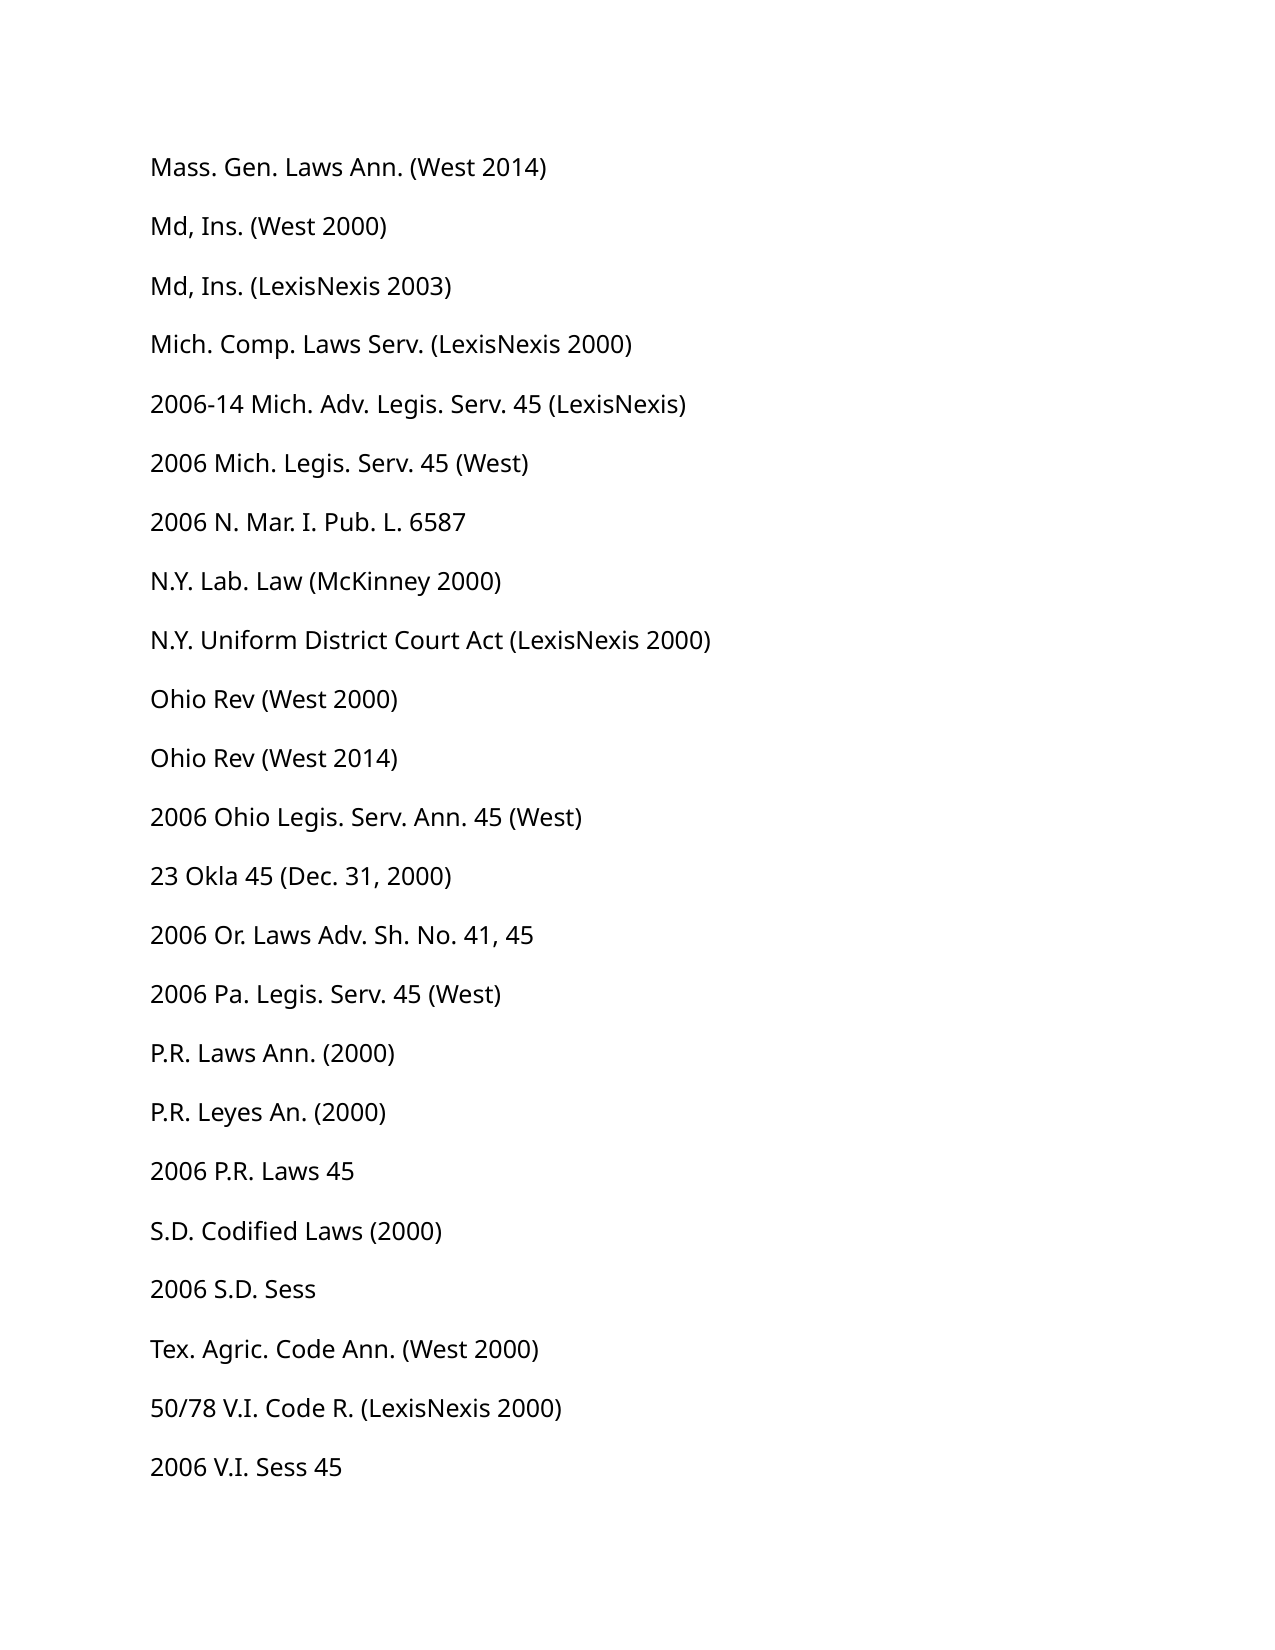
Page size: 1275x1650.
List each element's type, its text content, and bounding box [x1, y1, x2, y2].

text Md, Ins. (LexisNexis 2003) [150, 268, 1125, 302]
text 2006 Ohio Legis. Serv. Ann. 45 (West) [150, 800, 1125, 834]
text 2006 Or. Laws Adv. Sh. No. 41, 45 [150, 918, 1125, 952]
text Mich. Comp. Laws Serv. (LexisNexis 2000) [150, 327, 1125, 361]
text Md, Ins. (West 2000) [150, 209, 1125, 243]
text N.Y. Lab. Law (McKinney 2000) [150, 563, 1125, 597]
text 2006 S.D. Sess [150, 1272, 1125, 1306]
text Ohio Rev (West 2000) [150, 682, 1125, 716]
text 2006 Pa. Legis. Serv. 45 (West) [150, 977, 1125, 1011]
text Ohio Rev (West 2014) [150, 741, 1125, 775]
text 50/78 V.I. Code R. (LexisNexis 2000) [150, 1390, 1125, 1424]
text 23 Okla 45 (Dec. 31, 2000) [150, 859, 1125, 893]
text N.Y. Uniform District Court Act (LexisNexis 2000) [150, 622, 1125, 657]
text Mass. Gen. Laws Ann. (West 2014) [150, 150, 1125, 184]
text P.R. Leyes An. (2000) [150, 1095, 1125, 1129]
text Tex. Agric. Code Ann. (West 2000) [150, 1331, 1125, 1365]
text S.D. Codified Laws (2000) [150, 1213, 1125, 1247]
text 2006 Mich. Legis. Serv. 45 (West) [150, 445, 1125, 479]
text P.R. Laws Ann. (2000) [150, 1036, 1125, 1070]
text 2006-14 Mich. Adv. Legis. Serv. 45 (LexisNexis) [150, 386, 1125, 420]
text 2006 N. Mar. I. Pub. L. 6587 [150, 504, 1125, 538]
text 2006 P.R. Laws 45 [150, 1154, 1125, 1188]
text 2006 V.I. Sess 45 [150, 1449, 1125, 1483]
